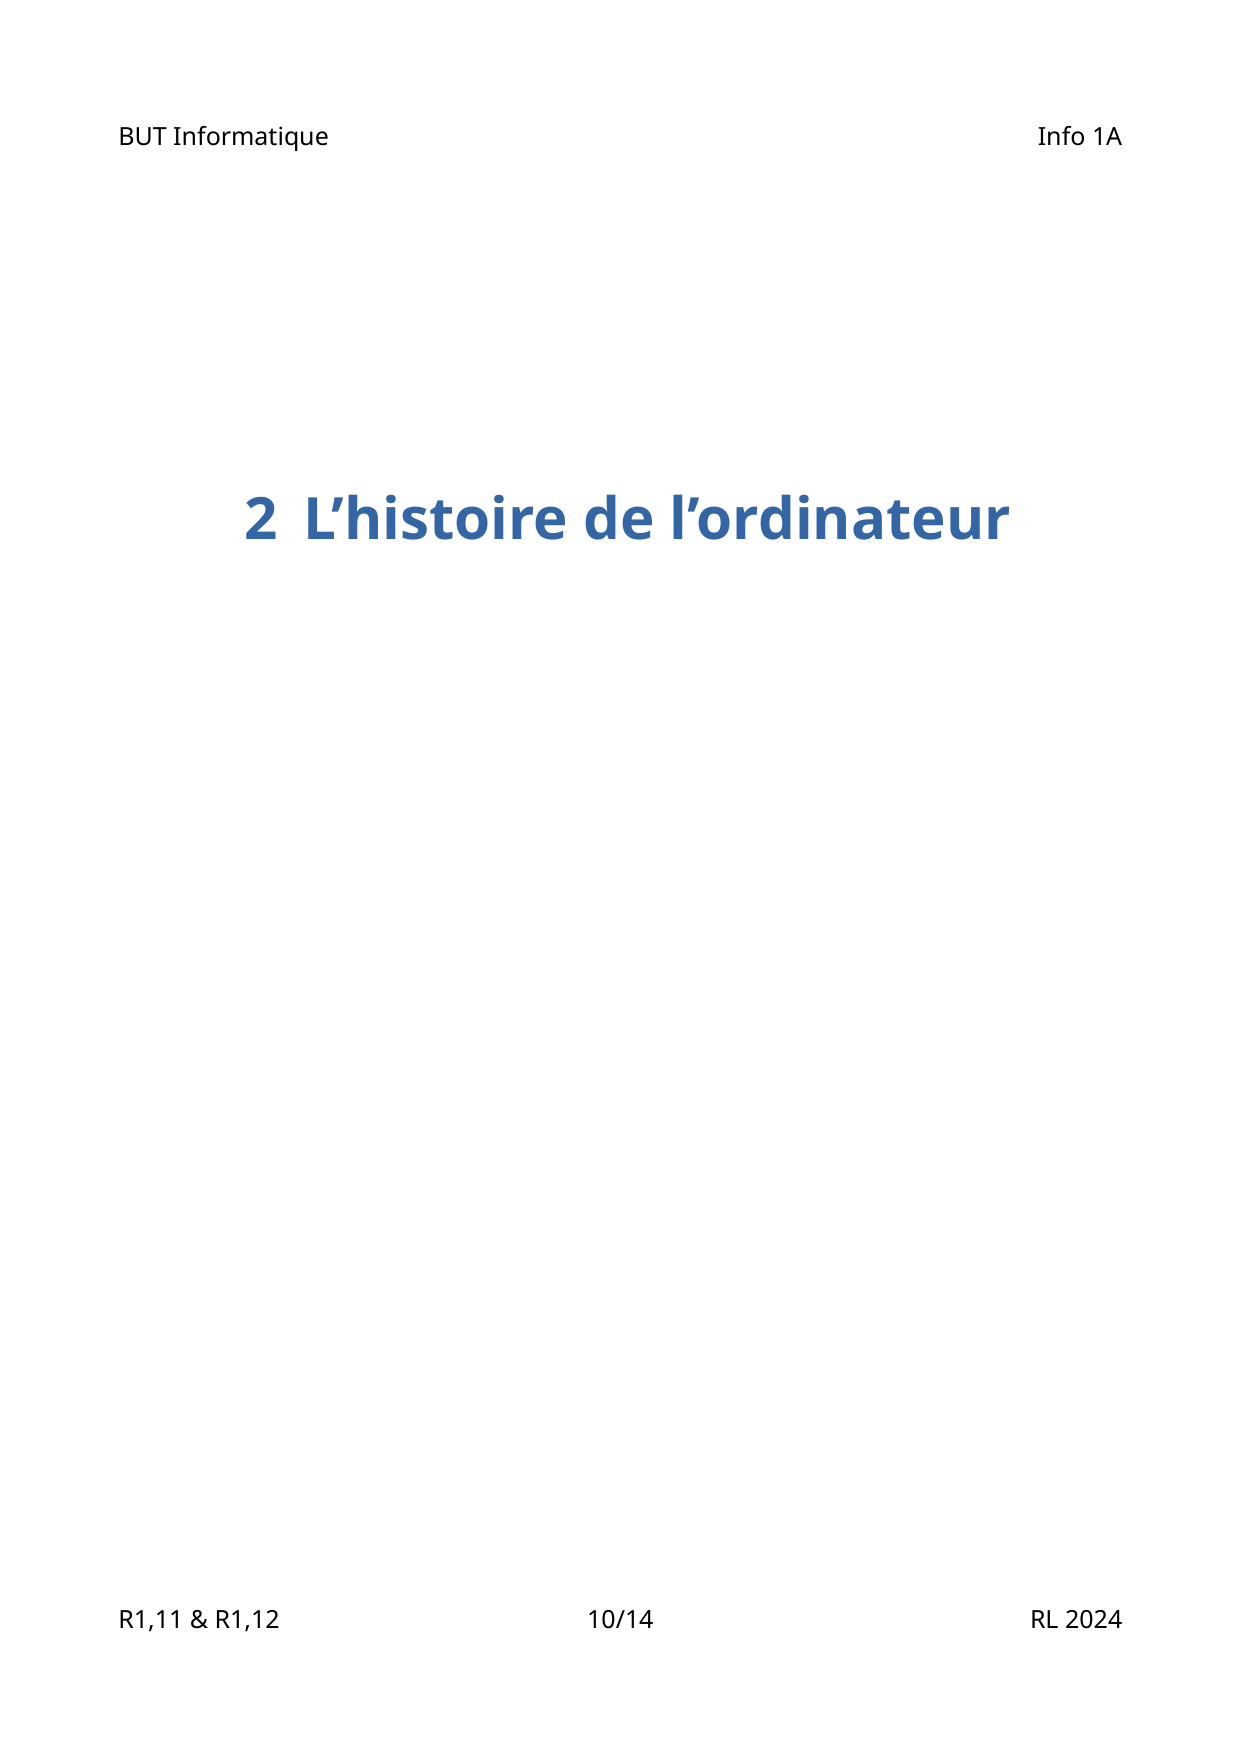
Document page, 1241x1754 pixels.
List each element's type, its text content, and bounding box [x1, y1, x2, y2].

subtitle L’histoire de l’ordinateur [118, 477, 1122, 556]
